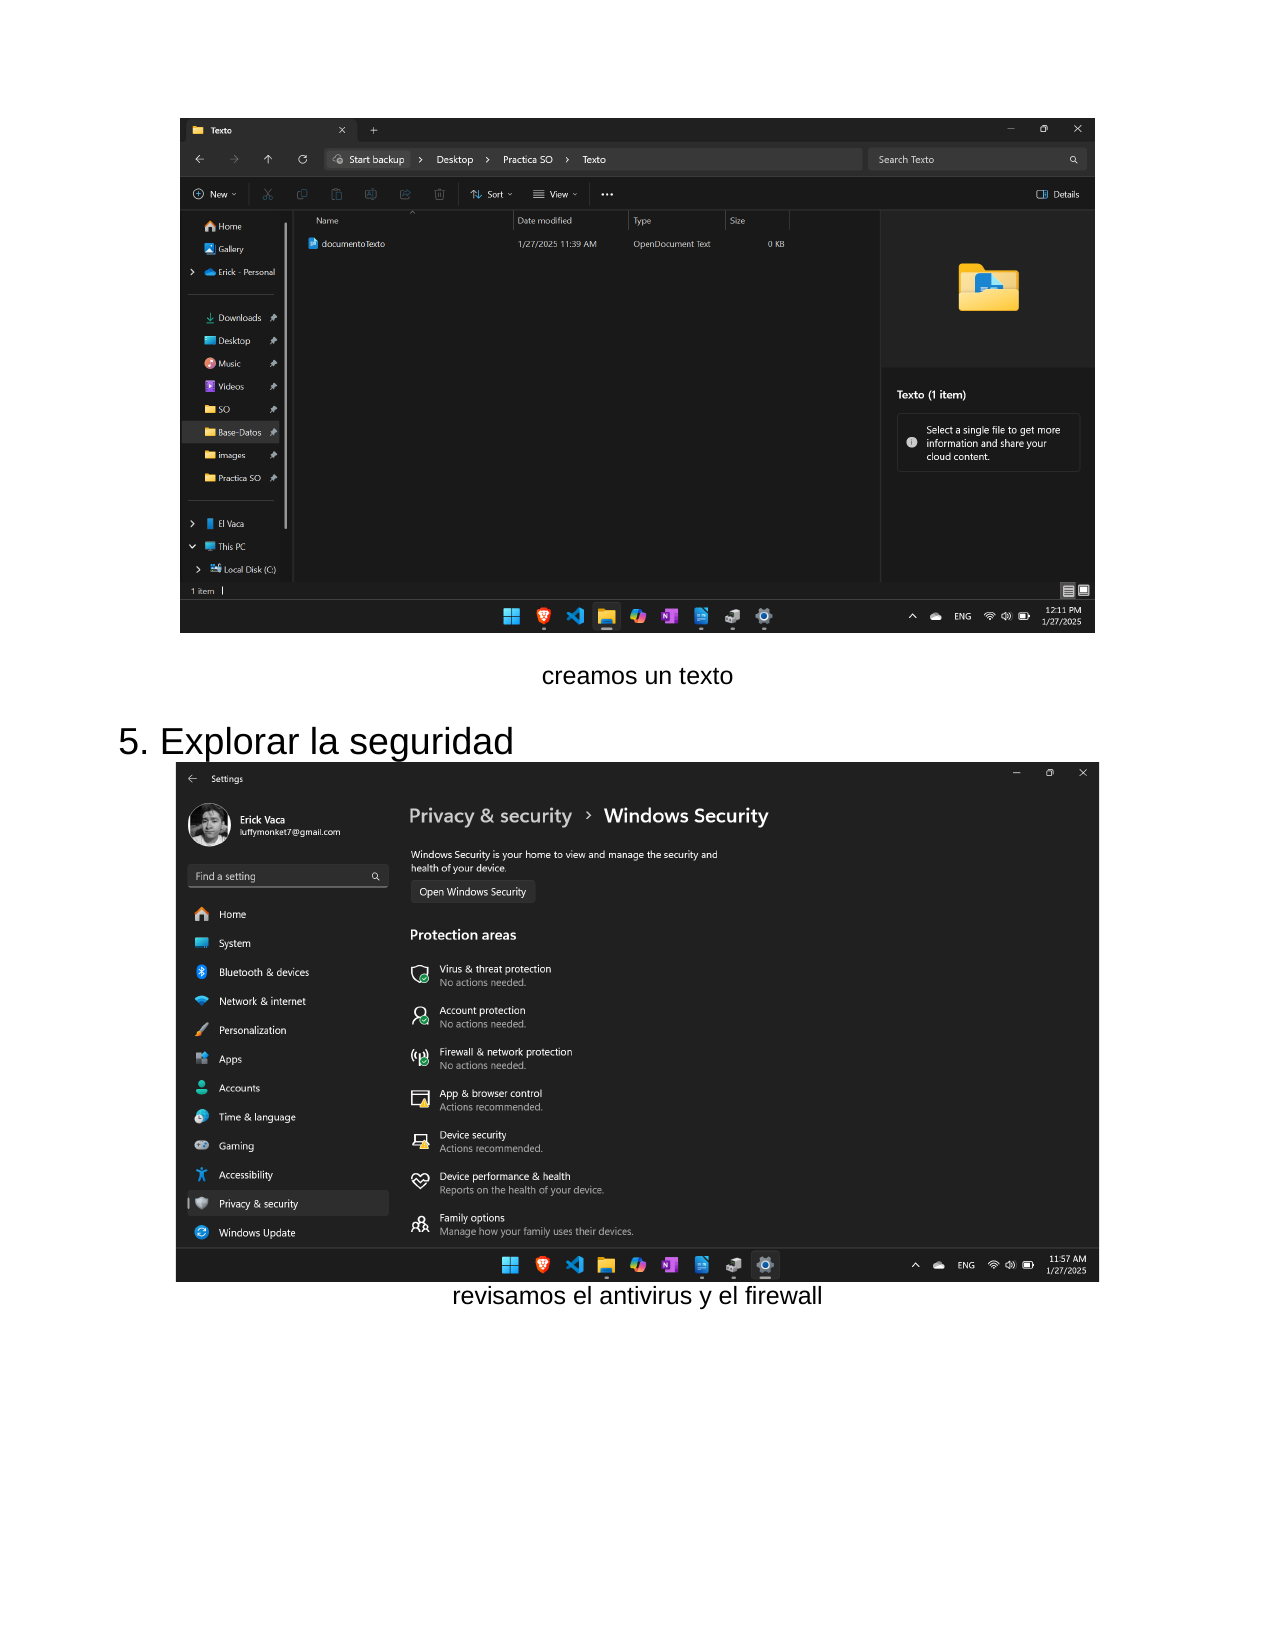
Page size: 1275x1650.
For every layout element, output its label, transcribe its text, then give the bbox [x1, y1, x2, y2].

text revisamos el antivirus y el firewall [118, 1114, 1157, 1310]
text creamos un texto [118, 661, 1157, 690]
picture [180, 118, 1095, 633]
picture [175, 762, 1100, 1282]
text 5. Explorar la seguridad [118, 719, 1157, 762]
